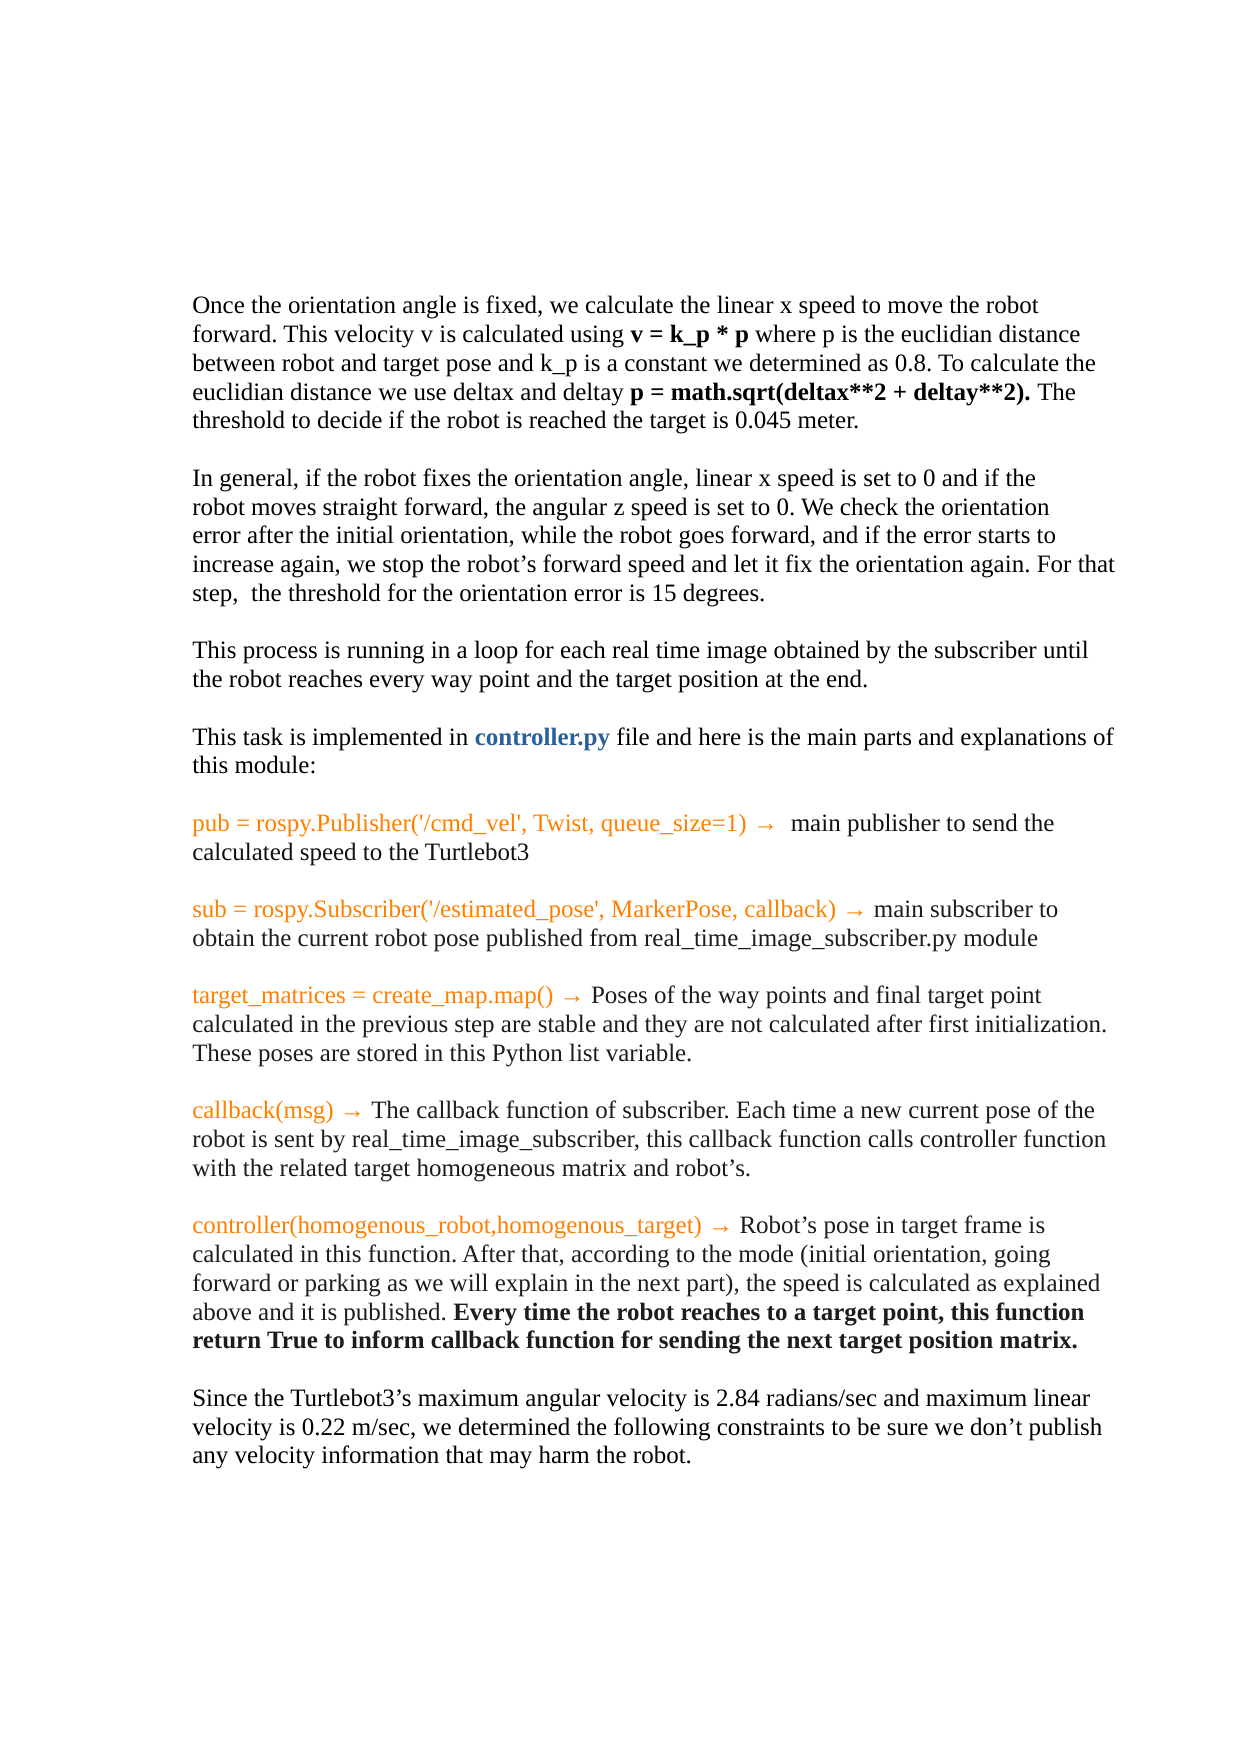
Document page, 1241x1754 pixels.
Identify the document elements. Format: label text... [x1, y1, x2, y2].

text target_matrices = create_map.map() → Poses of the way points and final target point calculated in the previous step are stable and they are not calculated after first initialization. These poses are stored in this Python list variable. [118, 981, 1122, 1067]
text This process is running in a loop for each real time image obtained by the subscriber until the robot reaches every way point and the target position at the end. [118, 636, 1122, 693]
text Since the Turtlebot3’s maximum angular velocity is 2.84 radians/sec and maximum linear velocity is 0.22 m/sec, we determined the following constraints to be sure we don’t publish any velocity information that may harm the robot. [118, 1383, 1122, 1469]
text In general, if the robot fixes the orientation angle, linear x speed is set to 0 and if the robot moves straight forward, the angular z speed is set to 0. We check the orientation error after the initial orientation, while the robot goes forward, and if the error starts to increase again, we stop the robot’s forward speed and let it fix the orientation again. For that step, the threshold for the orientation error is 15 degrees. [118, 463, 1122, 607]
text Once the orientation angle is fixed, we calculate the linear x speed to move the robot forward. This velocity v is calculated using v = k_p * p where p is the euclidian distance between robot and target pose and k_p is a constant we determined as 0.8. To calculate the euclidian distance we use deltax and deltay p = math.sqrt(deltax**2 + deltay**2). The threshold to decide if the robot is reached the target is 0.045 meter. [118, 291, 1122, 434]
text pub = rospy.Publisher('/cmd_vel', Twist, queue_size=1) → main publisher to send the calculated speed to the Turtlebot3 [118, 808, 1122, 866]
text This task is implemented in controller.py file and here is the main parts and explanations of this module: [118, 722, 1122, 779]
text controller(homogenous_robot,homogenous_target) → Robot’s pose in target frame is calculated in this function. After that, according to the mode (initial orientation, going forward or parking as we will explain in the next part), the speed is calculated as explained above and it is published. Every time the robot reaches to a target point, this function return True to inform callback function for sending the next target position matrix. [118, 1211, 1122, 1354]
text sub = rospy.Subscriber('/estimated_pose', MarkerPose, callback) → main subscriber to obtain the current robot pose published from real_time_image_subscriber.py module [118, 894, 1122, 952]
text callback(msg) → The callback function of subscriber. Each time a new current pose of the robot is sent by real_time_image_subscriber, this callback function calls controller function with the related target homogeneous matrix and robot’s. [118, 1096, 1122, 1182]
